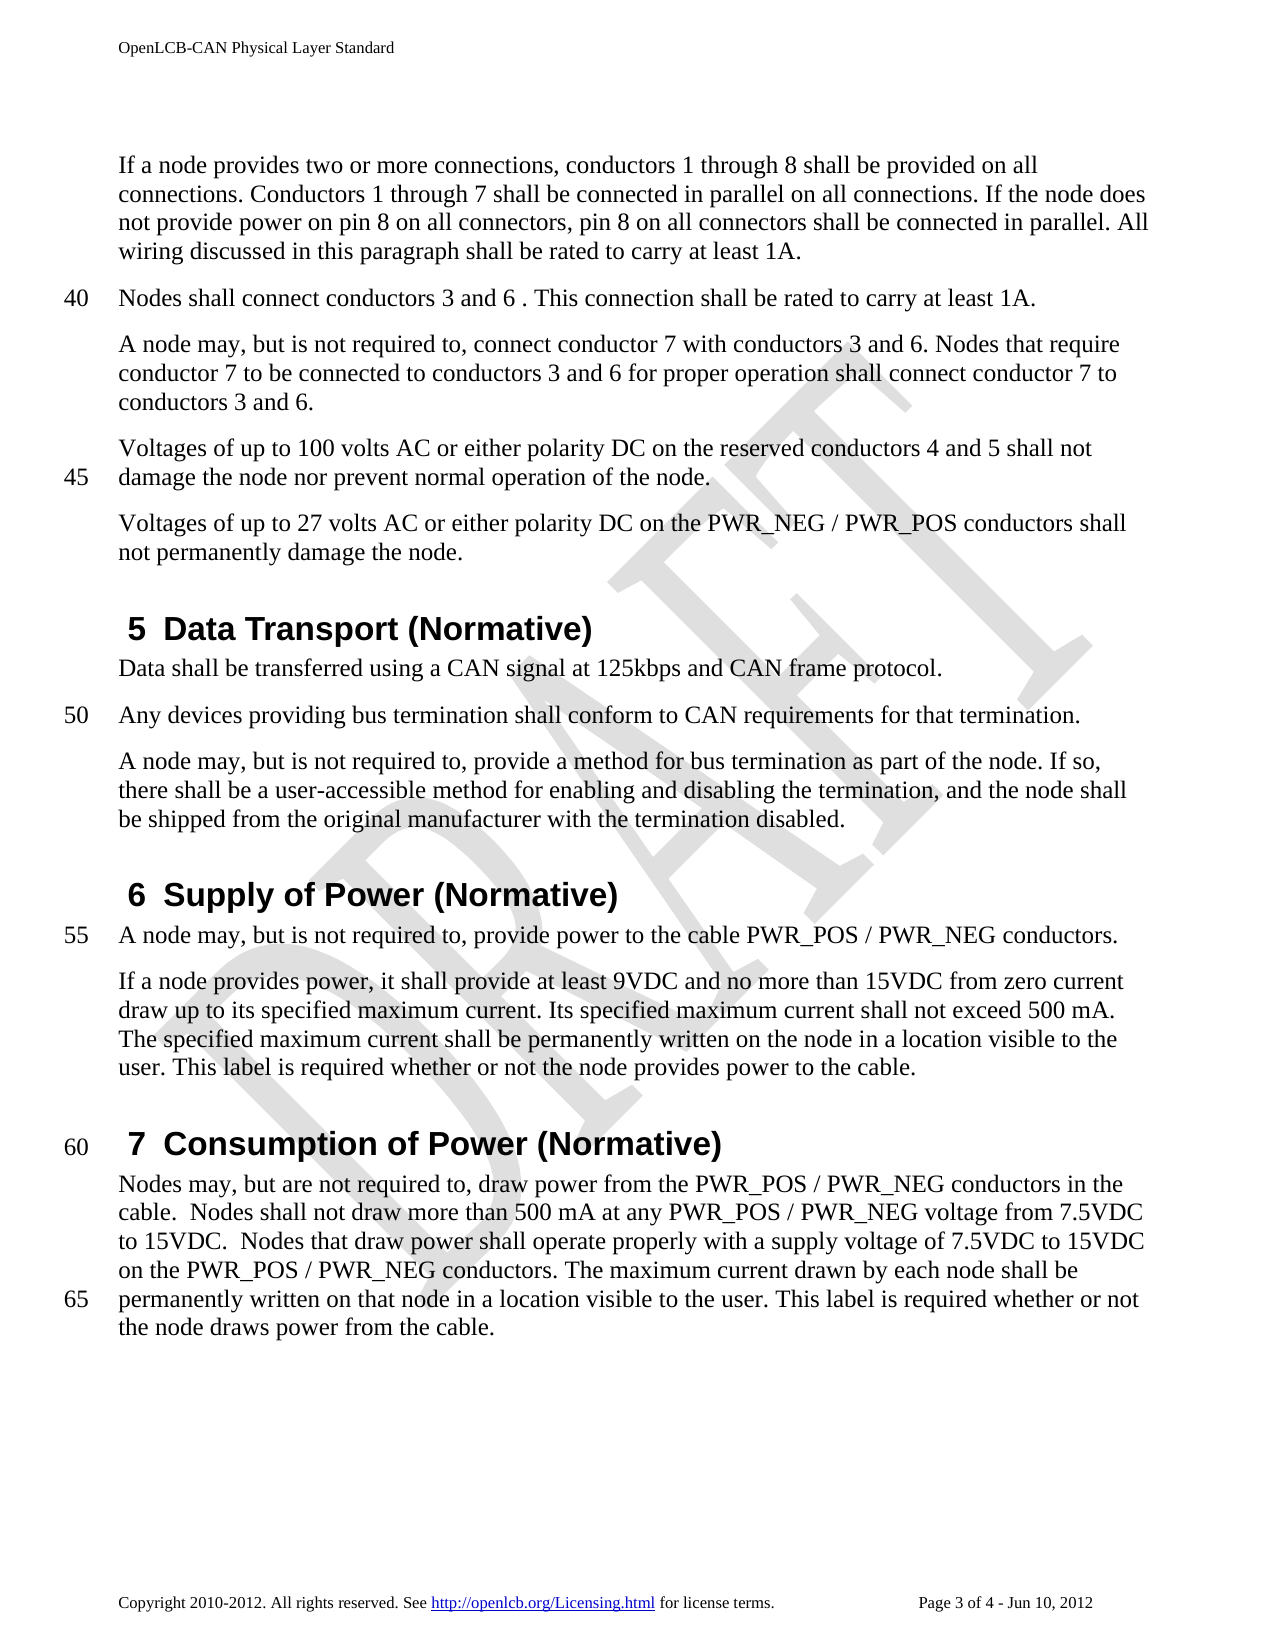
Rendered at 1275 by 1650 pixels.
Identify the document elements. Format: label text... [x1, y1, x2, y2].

subtitle Supply of Power (Normative) [827, 875, 1157, 913]
text Data shall be transferred using a CAN signal at 125kbps and CAN frame protocol. [1058, 653, 1157, 682]
text A node may, but is not required to, provide power to the cable PWR_POS / PWR_NEG conductors. [698, 920, 1157, 948]
text Voltages of up to 27 volts AC or either polarity DC on the PWR_NEG / PWR_POS conductors shall not permanently damage the node. [665, 508, 927, 566]
text Any devices providing bus termination shall conform to CAN requirements for that termination. [597, 700, 772, 728]
subtitle Supply of Power (Normative) [118, 875, 376, 913]
text A node may, but is not required to, provide a method for bus termination as part of the node. If so, there shall be a user-accessible method for enabling and disabling the termination, and the node shall be shipped from the original manufacturer with the termination disabled. [577, 746, 701, 832]
subtitle Supply of Power (Normative) [381, 875, 511, 913]
text A node may, but is not required to, provide power to the cable PWR_POS / PWR_NEG conductors. [118, 920, 411, 948]
subtitle [813, 608, 1008, 647]
text If a node provides power, it shall provide at least 9VDC and no more than 15VDC from zero current draw up to its specified maximum current. Its specified maximum current shall not exceed 500 mA. The specified maximum current shall be permanently written on the node in a location visible to the user. This label is required whether or not the node provides power to the cable. [211, 977, 433, 1081]
text If a node provides power, it shall provide at least 9VDC and no more than 15VDC from zero current draw up to its specified maximum current. Its specified maximum current shall not exceed 500 mA. The specified maximum current shall be permanently written on the node in a location visible to the user. This label is required whether or not the node provides power to the cable. [352, 966, 544, 1081]
text A node may, but is not required to, provide a method for bus termination as part of the node. If so, there shall be a user-accessible method for enabling and disabling the termination, and the node shall be shipped from the original manufacturer with the termination disabled. [849, 746, 1157, 832]
text Nodes may, but are not required to, draw power from the PWR_POS / PWR_NEG conductors in the cable. Nodes shall not draw more than 500 mA at any PWR_POS / PWR_NEG voltage from 7.5VDC to 15VDC. Nodes that draw power shall operate properly with a supply voltage of 7.5VDC to 15VDC on the PWR_POS / PWR_NEG conductors. The maximum current drawn by each node shall be permanently written on that node in a location visible to the user. This label is required whether or not the node draws power from the cable. [118, 1169, 1157, 1341]
subtitle Consumption of Power (Normative) [504, 1124, 1157, 1162]
text Voltages of up to 100 volts AC or either polarity DC on the reserved conductors 4 and 5 shall not damage the node nor prevent normal operation of the node. [118, 433, 755, 491]
text A node may, but is not required to, provide a method for bus termination as part of the node. If so, there shall be a user-accessible method for enabling and disabling the termination, and the node shall be shipped from the original manufacturer with the termination disabled. [118, 746, 616, 832]
subtitle Data Transport (Normative) [118, 608, 707, 647]
text If a node provides power, it shall provide at least 9VDC and no more than 15VDC from zero current draw up to its specified maximum current. Its specified maximum current shall not exceed 500 mA. The specified maximum current shall be permanently written on the node in a location visible to the user. This label is required whether or not the node provides power to the cable. [118, 966, 234, 1081]
subtitle Consumption of Power (Normative) [320, 1124, 488, 1162]
text Voltages of up to 100 volts AC or either polarity DC on the reserved conductors 4 and 5 shall not damage the node nor prevent normal operation of the node. [837, 433, 1157, 491]
text Voltages of up to 100 volts AC or either polarity DC on the reserved conductors 4 and 5 shall not damage the node nor prevent normal operation of the node. [757, 433, 852, 491]
text A node may, but is not required to, connect conductor 7 with conductors 3 and 6. Nodes that require conductor 7 to be connected to conductors 3 and 6 for proper operation shall connect conductor 7 to conductors 3 and 6. [118, 329, 1157, 415]
text If a node provides two or more connections, conductors 1 through 8 shall be provided on all connections. Conductors 1 through 7 shall be connected in parallel on all connections. If the node does not provide power on pin 8 on all connectors, pin 8 on all connectors shall be connected in parallel. All wiring discussed in this paragraph shall be rated to carry at least 1A. [118, 150, 1157, 265]
subtitle [1012, 608, 1157, 647]
subtitle Supply of Power (Normative) [523, 875, 672, 913]
subtitle Supply of Power (Normative) [670, 875, 816, 913]
text A node may, but is not required to, provide power to the cable PWR_POS / PWR_NEG conductors. [426, 920, 515, 948]
text Any devices providing bus termination shall conform to CAN requirements for that termination. [803, 700, 1157, 728]
subtitle Consumption of Power (Normative) [118, 1124, 298, 1162]
text If a node provides power, it shall provide at least 9VDC and no more than 15VDC from zero current draw up to its specified maximum current. Its specified maximum current shall not exceed 500 mA. The specified maximum current shall be permanently written on the node in a location visible to the user. This label is required whether or not the node provides power to the cable. [502, 966, 1157, 1081]
text A node may, but is not required to, provide a method for bus termination as part of the node. If so, there shall be a user-accessible method for enabling and disabling the termination, and the node shall be shipped from the original manufacturer with the termination disabled. [665, 746, 882, 832]
text Data shall be transferred using a CAN signal at 125kbps and CAN frame protocol. [858, 653, 1033, 682]
text A node may, but is not required to, provide power to the cable PWR_POS / PWR_NEG conductors. [541, 920, 696, 948]
text Voltages of up to 27 volts AC or either polarity DC on the PWR_NEG / PWR_POS conductors shall not permanently damage the node. [118, 508, 680, 566]
text Voltages of up to 27 volts AC or either polarity DC on the PWR_NEG / PWR_POS conductors shall not permanently damage the node. [912, 508, 1157, 566]
text Data shall be transferred using a CAN signal at 125kbps and CAN frame protocol. [118, 653, 742, 682]
text Nodes shall connect conductors 3 and 6 . This connection shall be rated to carry at least 1A. [118, 283, 1157, 311]
text Data shall be transferred using a CAN signal at 125kbps and CAN frame protocol. [811, 655, 871, 682]
text Any devices providing bus termination shall conform to CAN requirements for that termination. [118, 700, 545, 728]
subtitle [711, 608, 818, 647]
